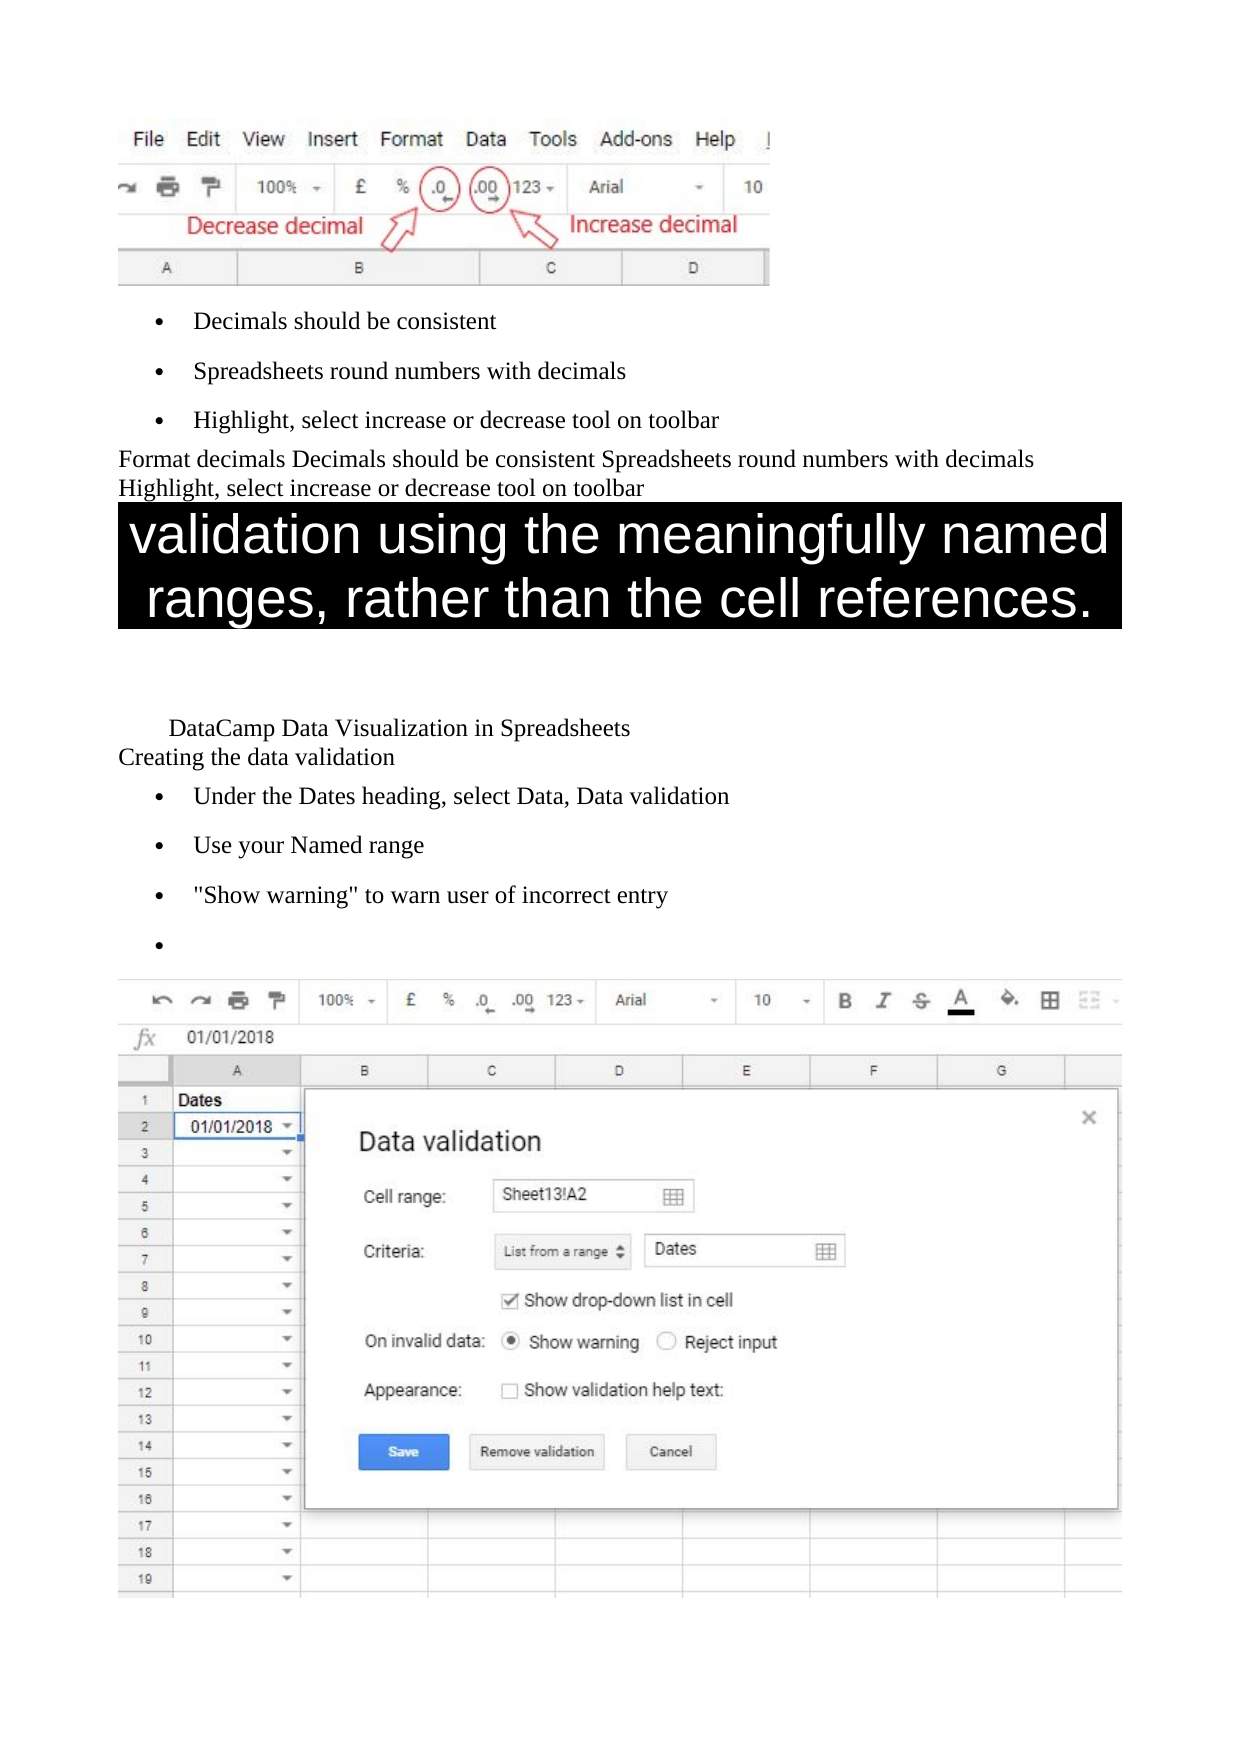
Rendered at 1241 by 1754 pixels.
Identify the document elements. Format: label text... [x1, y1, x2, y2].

list "Show warning" to warn user of incorrect entry [156, 880, 1122, 909]
list Under the Dates heading, select Data, Data validation [156, 781, 1122, 810]
text Format decimals Decimals should be consistent Spreadsheets round numbers with decimals Highlight, select increase or decrease tool on toolbar [118, 444, 1122, 502]
list Decimals should be consistent [156, 306, 1122, 335]
list Spreadsheets round numbers with decimals [156, 356, 1122, 384]
list Use your Named range [156, 831, 1122, 859]
text DataCamp Data Visualization in Spreadsheets [118, 686, 1122, 742]
text validation using the meaningfully named ranges, rather than the cell references. [118, 502, 1122, 629]
list Highlight, select increase or decrease tool on toolbar [156, 405, 1122, 434]
text Creating the data validation [118, 742, 1122, 771]
